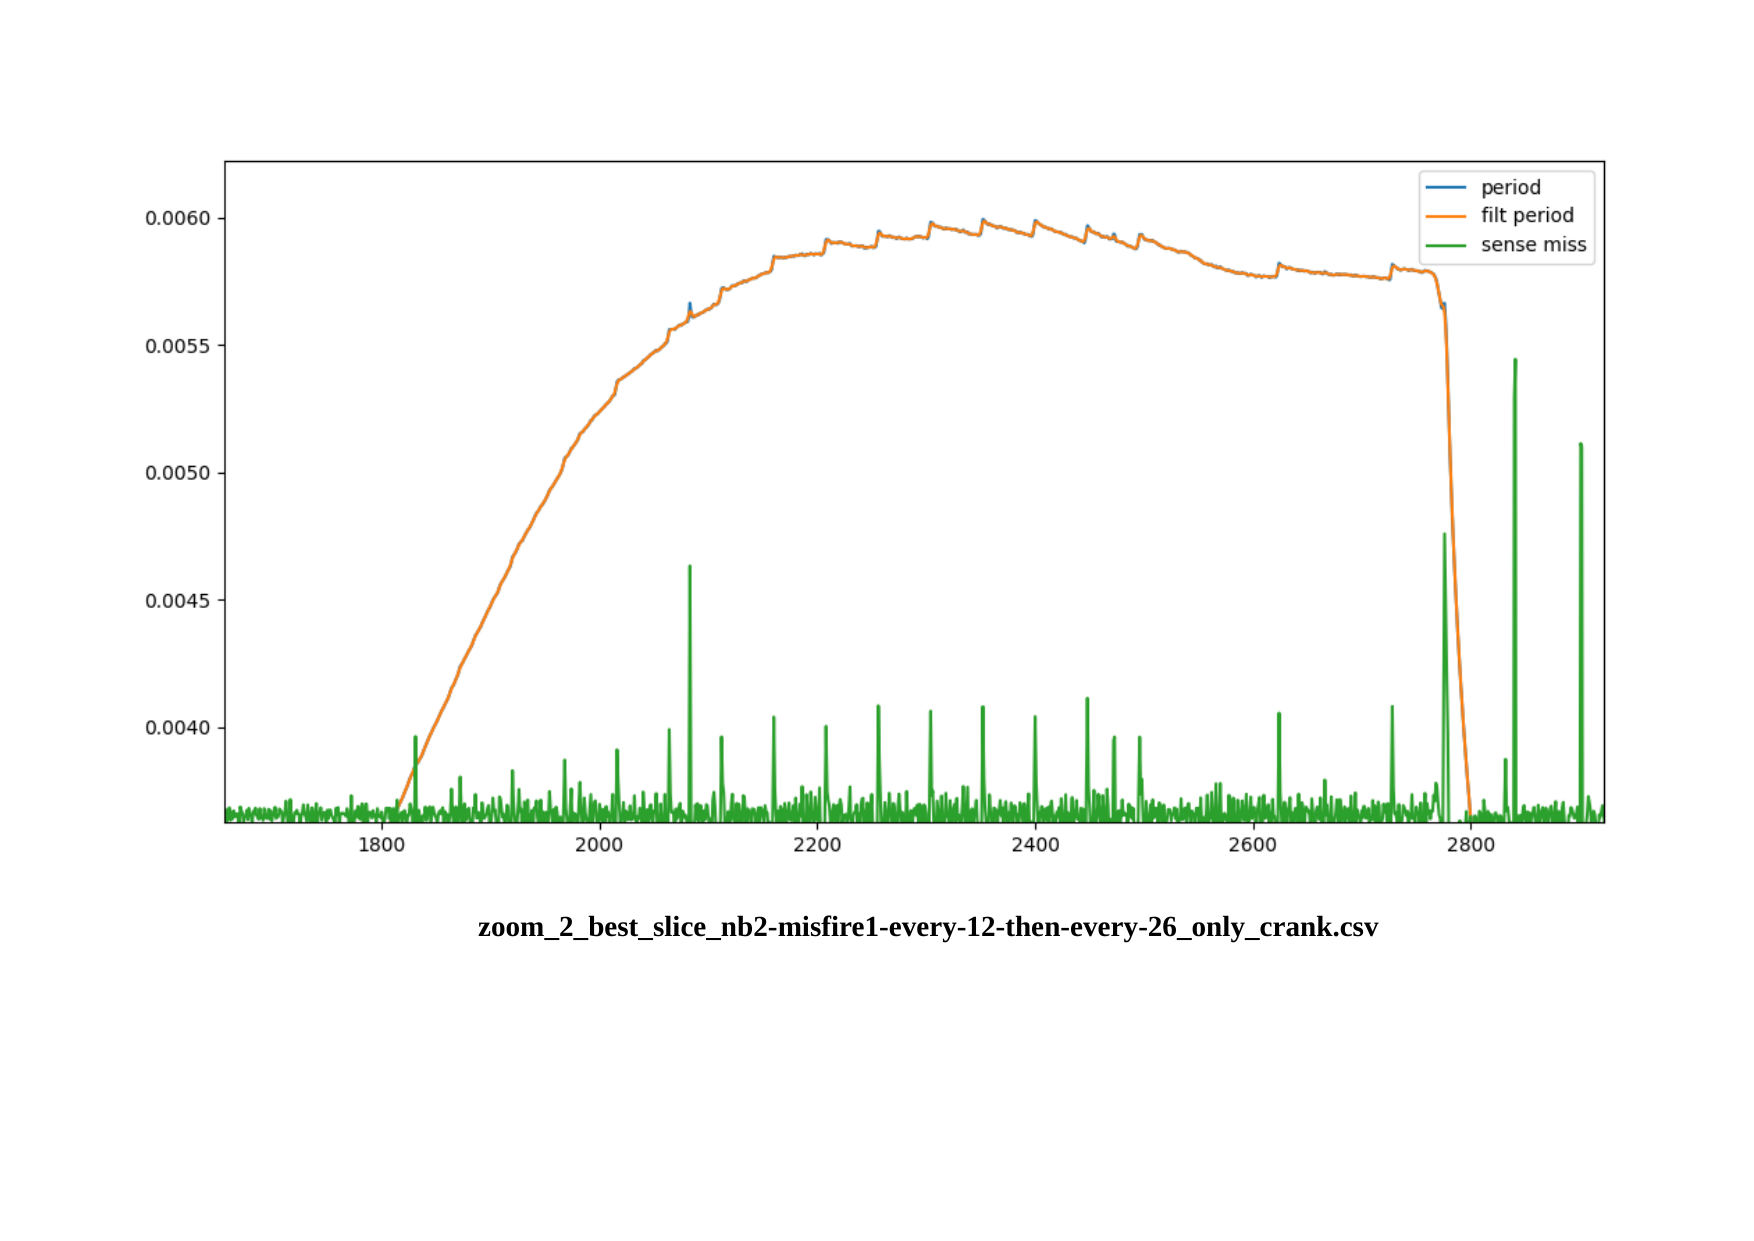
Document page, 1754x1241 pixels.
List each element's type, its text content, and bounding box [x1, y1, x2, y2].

picture [125, 133, 1625, 877]
text zoom_2_best_sliсe_nb2-misfire1-every-12-then-every-26_only_crank.csv [118, 909, 1635, 943]
